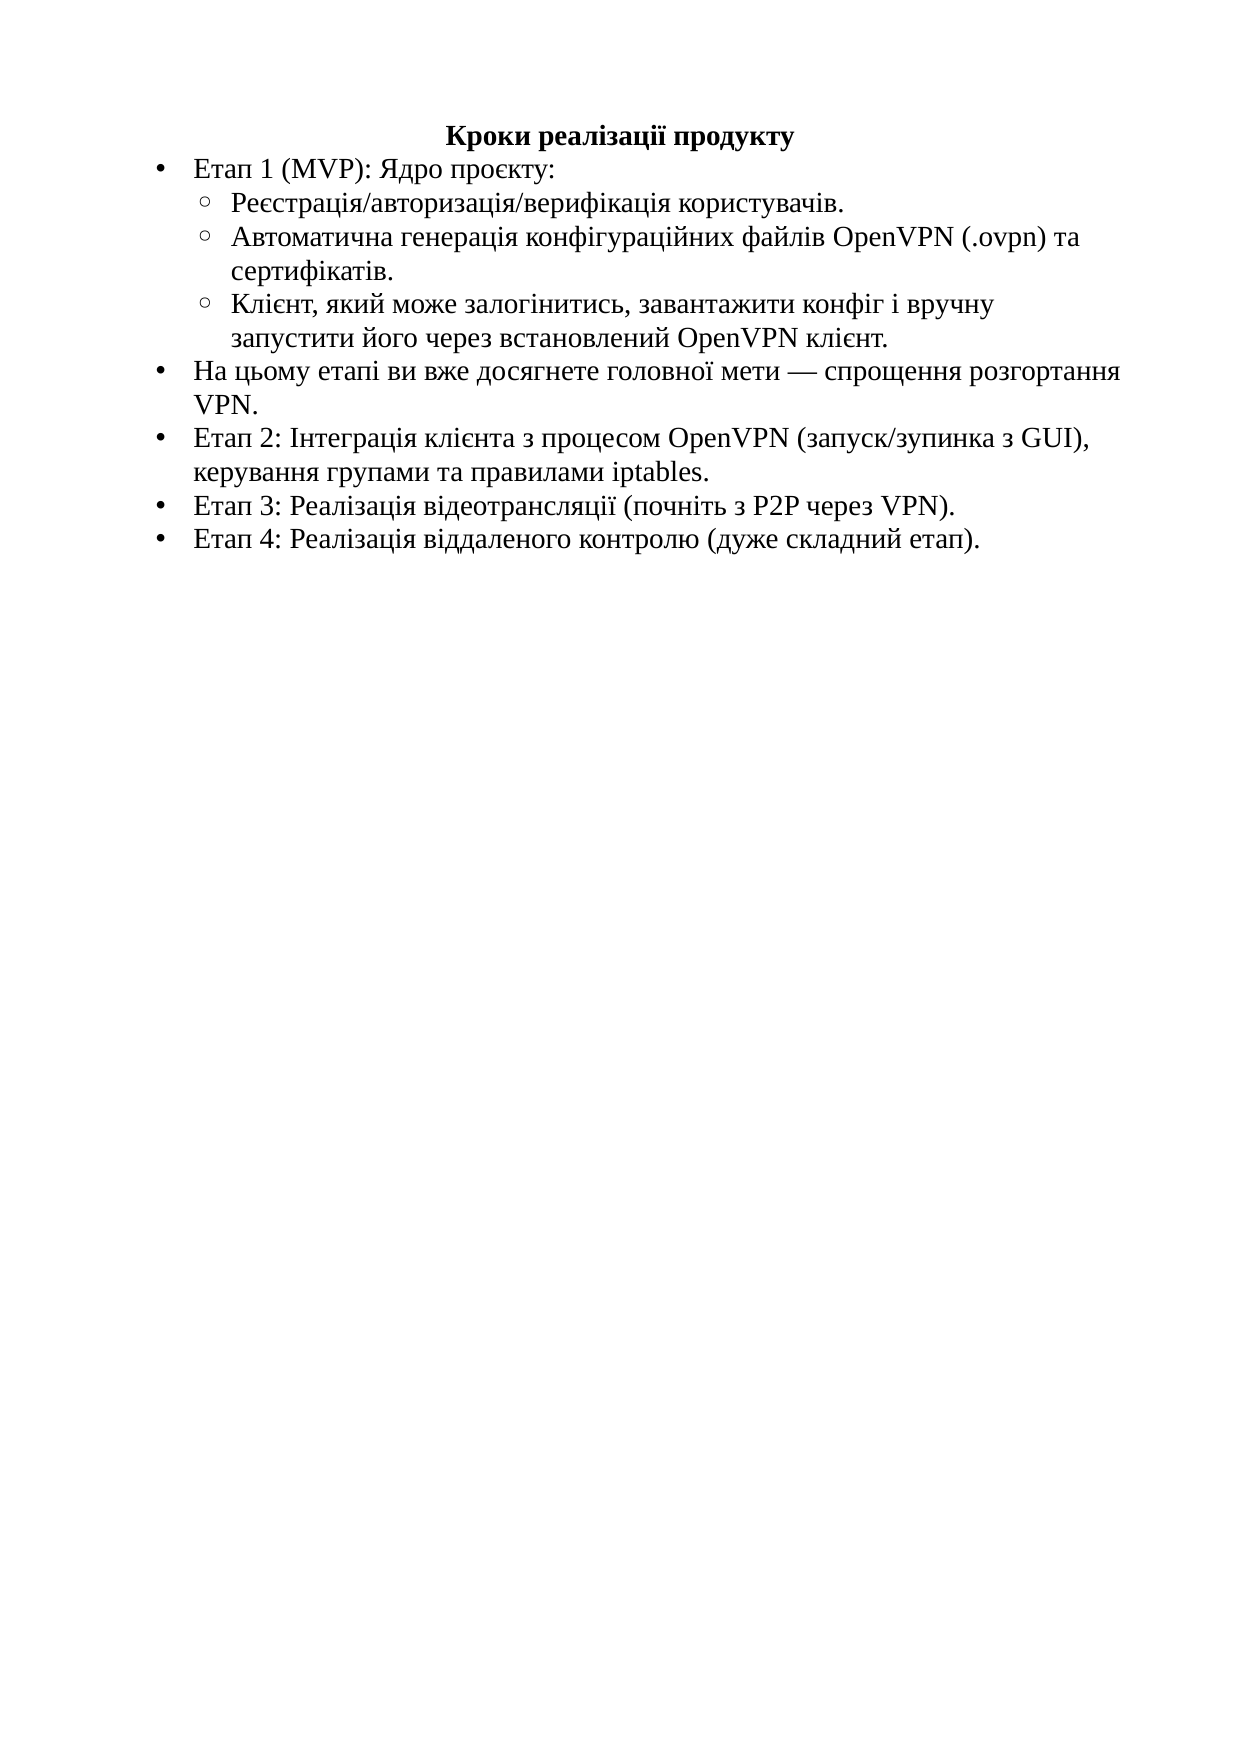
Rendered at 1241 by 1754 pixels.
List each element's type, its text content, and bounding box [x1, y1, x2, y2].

list Етап 4: Реалізація віддаленого контролю (дуже складний етап). [156, 521, 1122, 555]
list Реєстрація/авторизація/верифікація користувачів. [193, 185, 1122, 219]
list На цьому етапі ви вже досягнете головної мети — спрощення розгортання VPN. [156, 353, 1122, 421]
text Кроки реалізації продукту [118, 118, 1122, 152]
list Клієнт, який може залогінитись, завантажити конфіг і вручну запустити його через встановлений OpenVPN клієнт. [193, 286, 1122, 353]
list Етап 1 (MVP): Ядро проєкту: [156, 152, 1122, 185]
list Автоматична генерація конфігураційних файлів OpenVPN (.ovpn) та сертифікатів. [193, 219, 1122, 286]
list Етап 2: Інтеграція клієнта з процесом OpenVPN (запуск/зупинка з GUI), керування групами та правилами iptables. [156, 421, 1122, 488]
list Етап 3: Реалізація відеотрансляції (почніть з P2P через VPN). [156, 488, 1122, 521]
